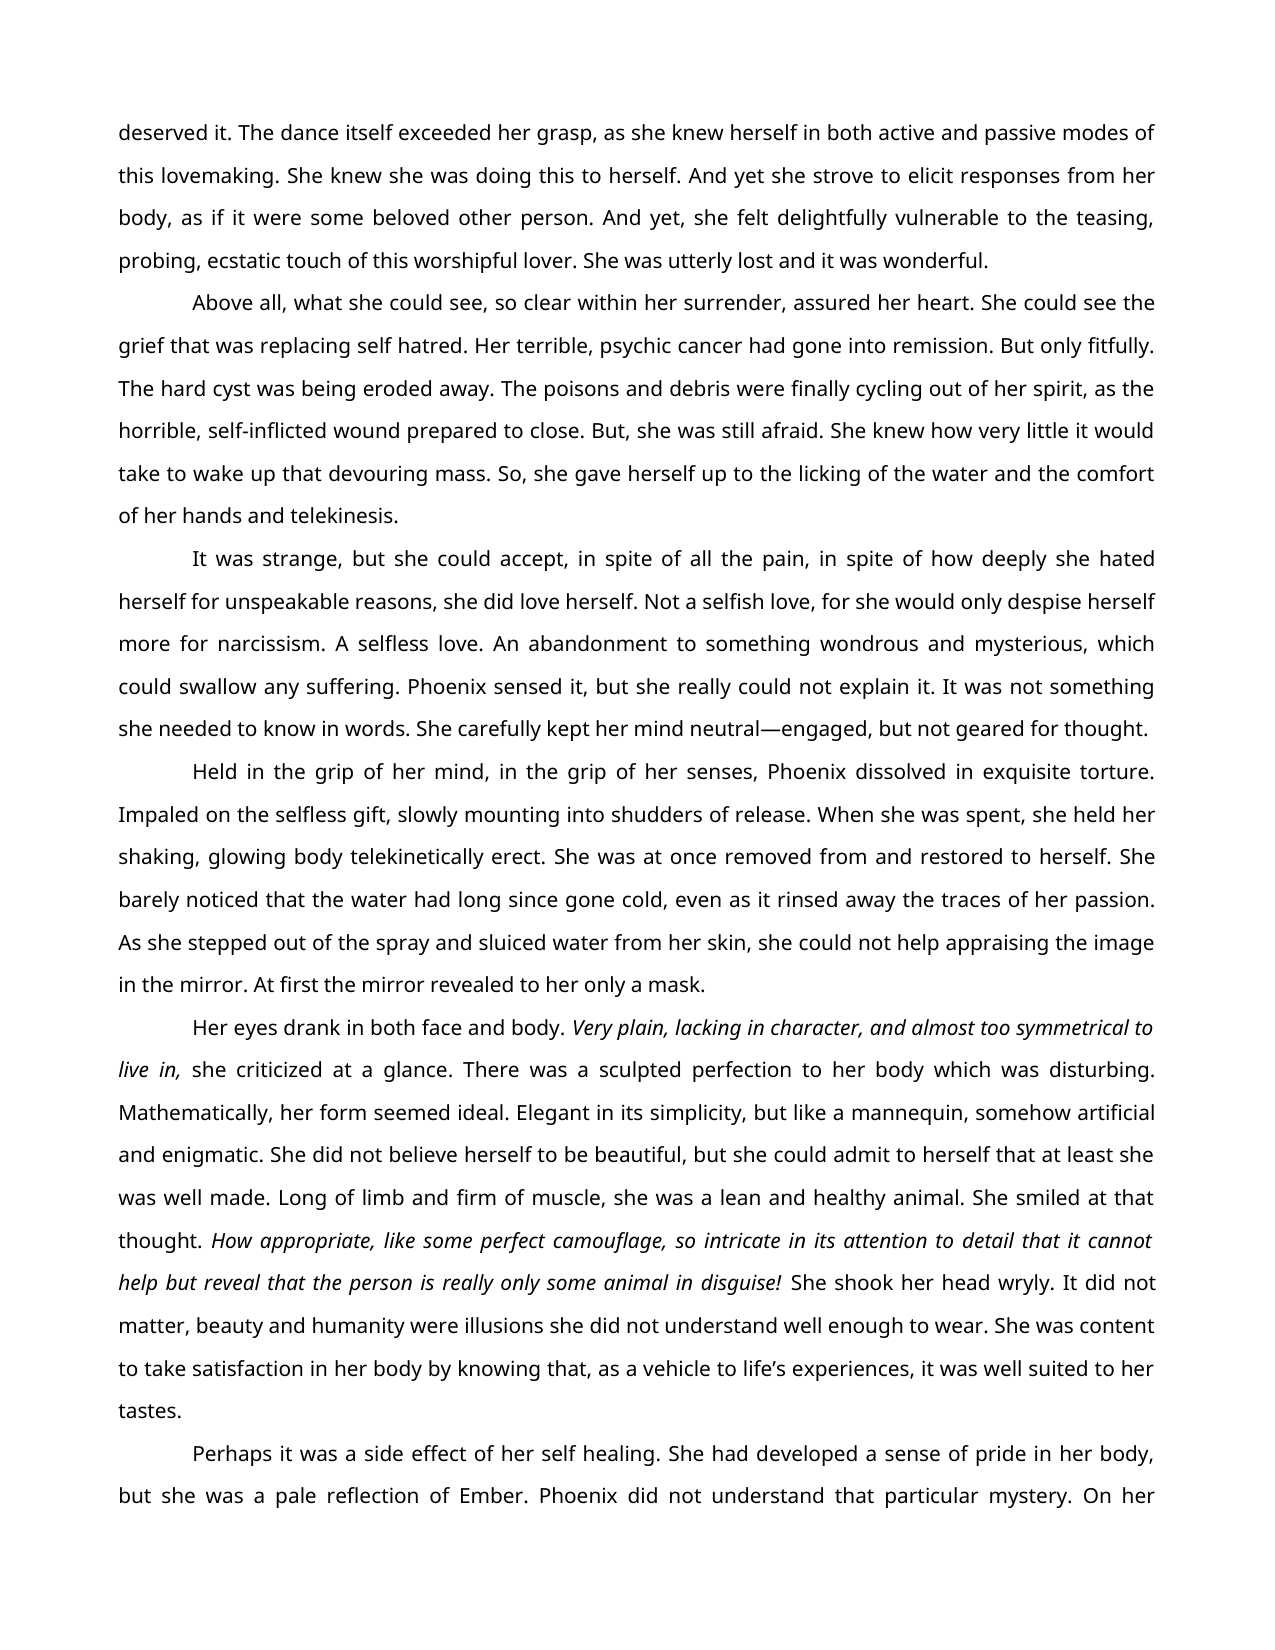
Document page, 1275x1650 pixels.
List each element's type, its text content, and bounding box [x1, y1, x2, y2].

text It was strange, but she could accept, in spite of all the pain, in spite of how deeply she hated herself for unspeakable reasons, she did love herself. Not a selfish love, for she would only despise herself more for narcissism. A selfless love. An abandonment to something wondrous and mysterious, which could swallow any suffering. Phoenix sensed it, but she really could not explain it. It was not something she needed to know in words. She carefully kept her mind neutral—engaged, but not geared for thought. [118, 544, 1157, 743]
text Above all, what she could see, so clear within her surrender, assured her heart. She could see the grief that was replacing self hatred. Her terrible, psychic cancer had gone into remission. But only fitfully. The hard cyst was being eroded away. The poisons and debris were finally cycling out of her spirit, as the horrible, self-inflicted wound prepared to close. But, she was still afraid. She knew how very little it would take to wake up that devouring mass. So, she gave herself up to the licking of the water and the comfort of her hands and telekinesis. [118, 288, 1157, 530]
text Her eyes drank in both face and body. Very plain, lacking in character, and almost too symmetrical to live in, she criticized at a glance. There was a sculpted perfection to her body which was disturbing. Mathematically, her form seemed ideal. Elegant in its simplicity, but like a mannequin, somehow artificial and enigmatic. She did not believe herself to be beautiful, but she could admit to herself that at least she was well made. Long of limb and firm of muscle, she was a lean and healthy animal. She smiled at that thought. How appropriate, like some perfect camouflage, so intricate in its attention to detail that it cannot help but reveal that the person is really only some animal in disguise! She shook her head wryly. It did not matter, beauty and humanity were illusions she did not understand well enough to wear. She was content to take satisfaction in her body by knowing that, as a vehicle to life’s experiences, it was well suited to her tastes. [118, 1013, 1157, 1425]
text Perhaps it was a side effect of her self healing. She had developed a sense of pride in her body, but she was a pale reflection of Ember. Phoenix did not understand that particular mystery. On her [118, 1439, 1157, 1510]
text Held in the grip of her mind, in the grip of her senses, Phoenix dissolved in exquisite torture. Impaled on the selfless gift, slowly mounting into shudders of release. When she was spent, she held her shaking, glowing body telekinetically erect. She was at once removed from and restored to herself. She barely noticed that the water had long since gone cold, even as it rinsed away the traces of her passion. As she stepped out of the spray and sluiced water from her skin, she could not help appraising the image in the mirror. At first the mirror revealed to her only a mask. [118, 757, 1157, 999]
text deserved it. The dance itself exceeded her grasp, as she knew herself in both active and passive modes of this lovemaking. She knew she was doing this to herself. And yet she strove to elicit responses from her body, as if it were some beloved other person. And yet, she felt delightfully vulnerable to the teasing, probing, ecstatic touch of this worshipful lover. She was utterly lost and it was wonderful. [118, 118, 1157, 274]
